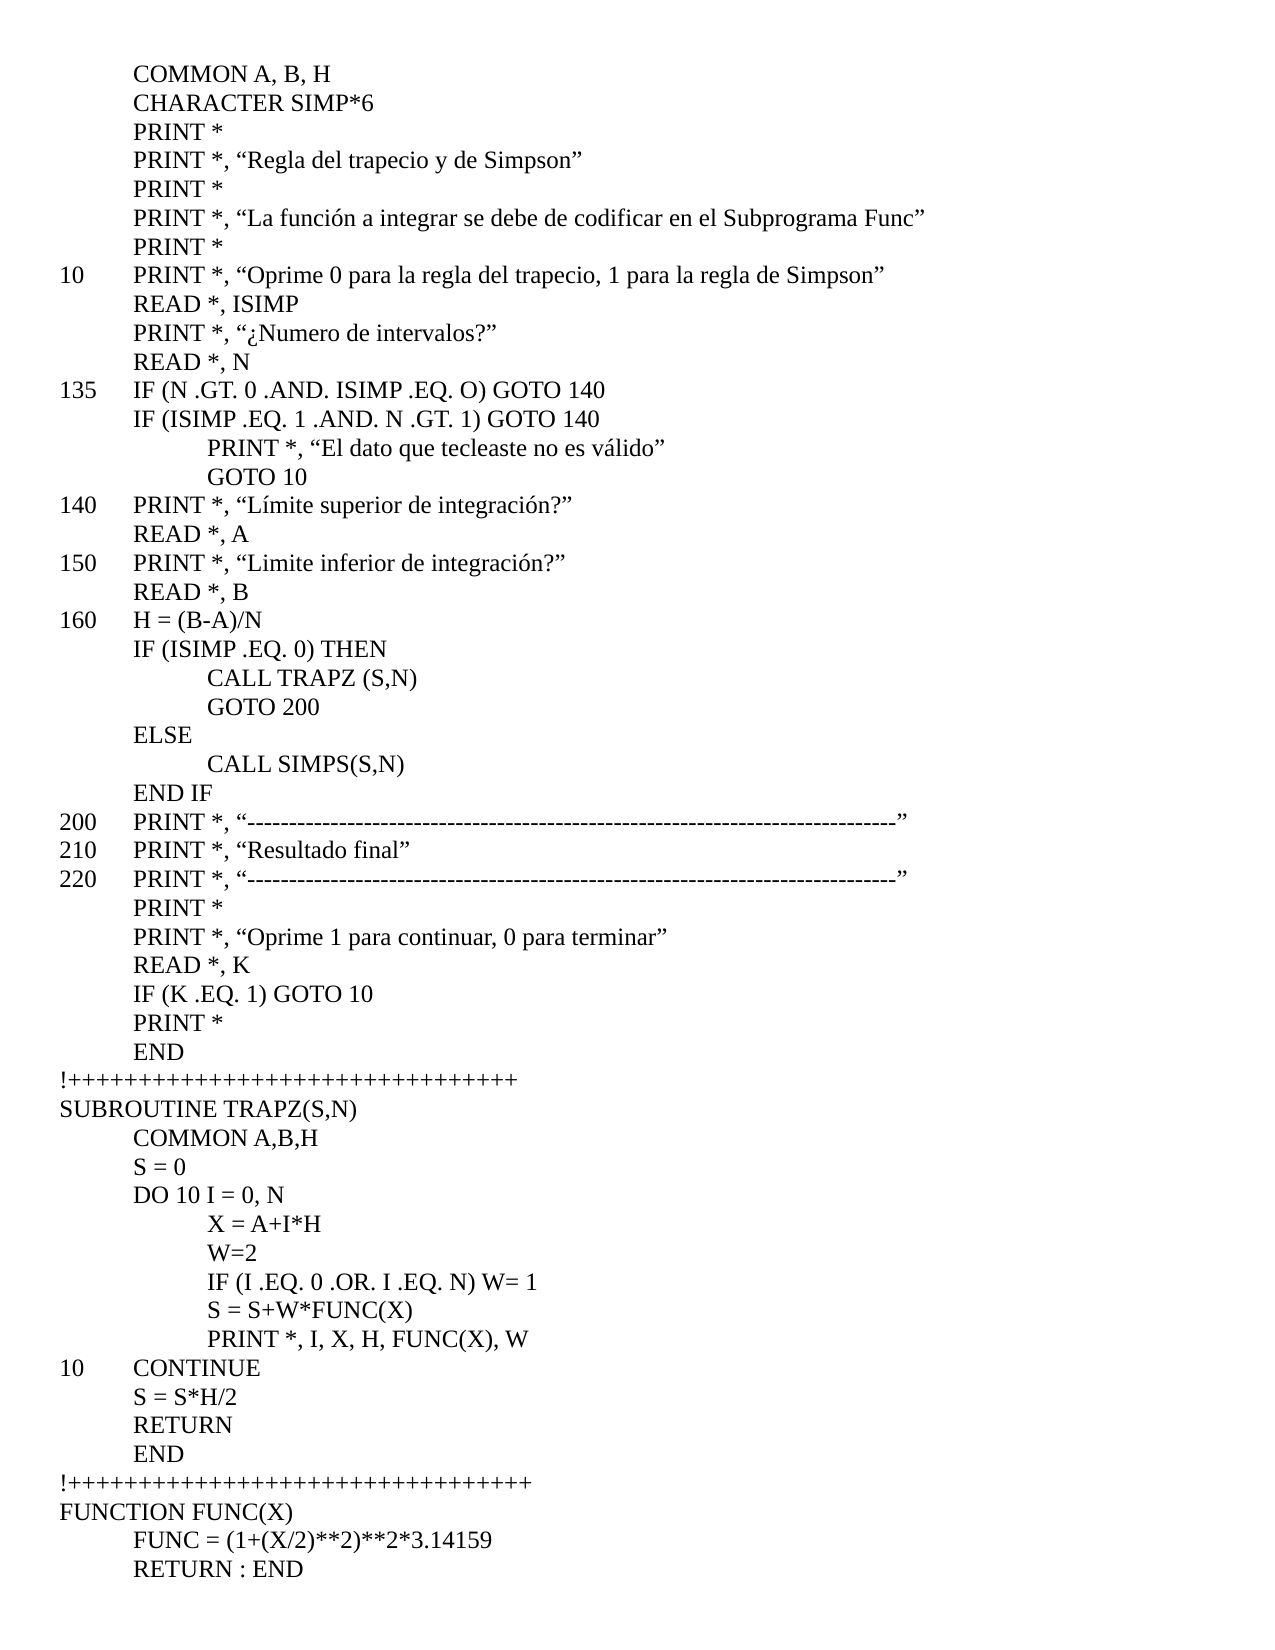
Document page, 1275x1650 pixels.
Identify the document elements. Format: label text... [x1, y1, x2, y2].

text PRINT *, “El dato que tecleaste no es válido” [59, 433, 1216, 462]
text PRINT *, “Regla del trapecio y de Simpson” [59, 145, 1216, 174]
text FUNC = (1+(X/2)**2)**2*3.14159 [59, 1525, 1216, 1554]
text W=2 [59, 1238, 1216, 1267]
text GOTO 10 [59, 462, 1216, 490]
text IF (ISIMP .EQ. 1 .AND. N .GT. 1) GOTO 140 [59, 404, 1216, 433]
text PRINT *, I, X, H, FUNC(X), W [59, 1324, 1216, 1353]
text DO 10 I = 0, N [59, 1180, 1216, 1209]
text PRINT * [59, 232, 1216, 260]
text 160 H = (B-A)/N [59, 605, 1216, 634]
text READ *, K [59, 950, 1216, 979]
text 210 PRINT *, “Resultado final” [59, 835, 1216, 864]
text 135 IF (N .GT. 0 .AND. ISIMP .EQ. O) GOTO 140 [59, 375, 1216, 404]
text PRINT * [59, 1008, 1216, 1037]
text S = 0 [59, 1152, 1216, 1180]
text PRINT * [59, 117, 1216, 145]
text GOTO 200 [59, 692, 1216, 720]
text IF (I .EQ. 0 .OR. I .EQ. N) W= 1 [59, 1267, 1216, 1295]
text READ *, N [59, 347, 1216, 375]
text COMMON A, B, H [59, 59, 1216, 88]
text END IF [59, 778, 1216, 807]
text X = A+I*H [59, 1209, 1216, 1238]
text S = S*H/2 [59, 1382, 1216, 1410]
text 150 PRINT *, “Limite inferior de integración?” [59, 548, 1216, 577]
text 10 CONTINUE [59, 1353, 1216, 1382]
text READ *, ISIMP [59, 289, 1216, 318]
text 220 PRINT *, “------------------------------------------------------------------------------” [59, 864, 1216, 893]
text !+++++++++++++++++++++++++++++++++ [59, 1468, 1216, 1497]
text PRINT * [59, 174, 1216, 203]
text S = S+W*FUNC(X) [59, 1295, 1216, 1324]
text RETURN [59, 1410, 1216, 1439]
text READ *, B [59, 577, 1216, 605]
text CHARACTER SIMP*6 [59, 88, 1216, 117]
text ELSE [59, 720, 1216, 749]
text PRINT *, “¿Numero de intervalos?” [59, 318, 1216, 347]
text !++++++++++++++++++++++++++++++++ [59, 1065, 1216, 1094]
text IF (K .EQ. 1) GOTO 10 [59, 979, 1216, 1008]
text RETURN : END [59, 1554, 1216, 1583]
text 140 PRINT *, “Límite superior de integración?” [59, 490, 1216, 519]
text READ *, A [59, 519, 1216, 548]
text 200 PRINT *, “------------------------------------------------------------------------------” [59, 807, 1216, 835]
text FUNCTION FUNC(X) [59, 1497, 1216, 1525]
text IF (ISIMP .EQ. 0) THEN [59, 634, 1216, 663]
text PRINT *, “La función a integrar se debe de codificar en el Subprograma Func” [59, 203, 1216, 232]
text COMMON A,B,H [59, 1123, 1216, 1152]
text PRINT *, “Oprime 1 para continuar, 0 para terminar” [59, 922, 1216, 950]
text PRINT * [59, 893, 1216, 922]
text SUBROUTINE TRAPZ(S,N) [59, 1094, 1216, 1123]
text CALL TRAPZ (S,N) [59, 663, 1216, 692]
text END [59, 1037, 1216, 1065]
text END [59, 1439, 1216, 1468]
text CALL SIMPS(S,N) [59, 749, 1216, 778]
text 10 PRINT *, “Oprime 0 para la regla del trapecio, 1 para la regla de Simpson” [59, 260, 1216, 289]
